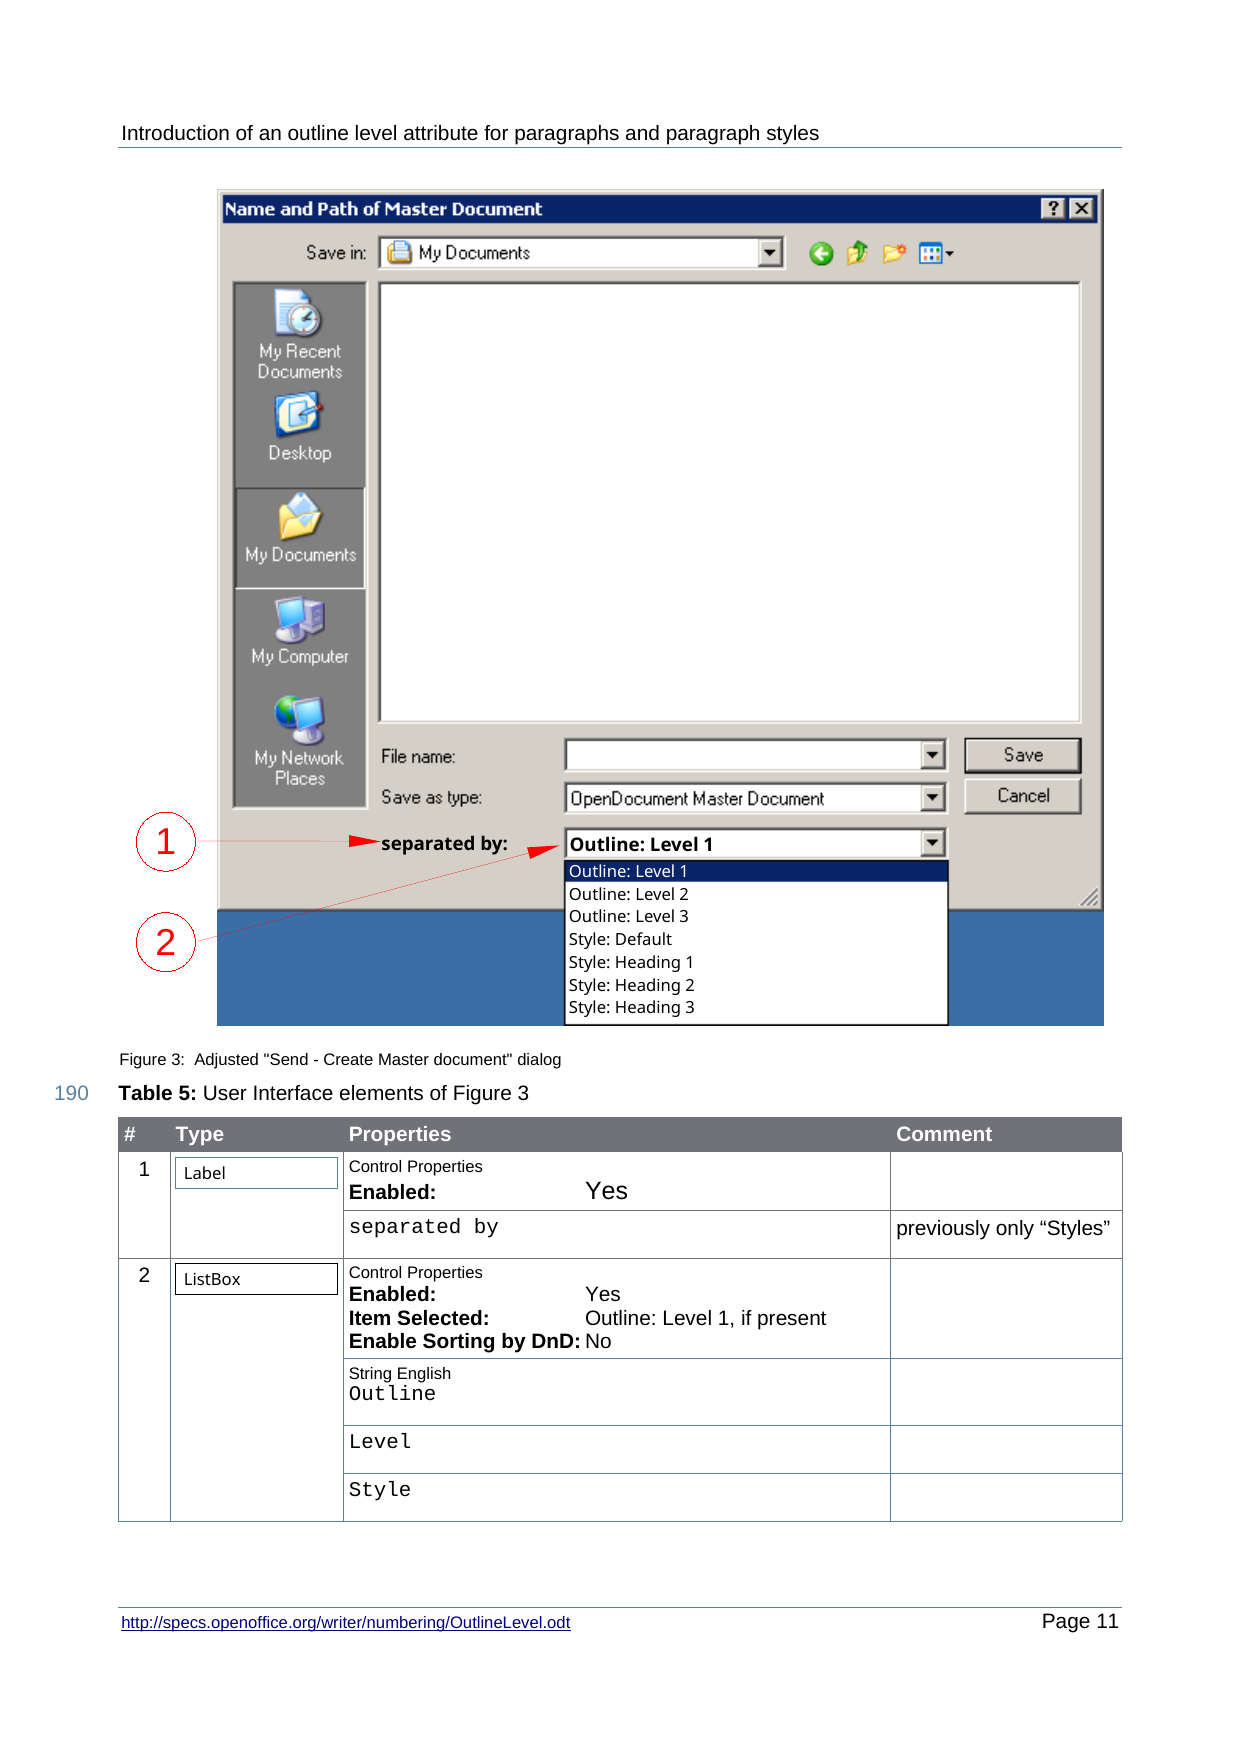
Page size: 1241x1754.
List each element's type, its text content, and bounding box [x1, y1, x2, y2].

table_cell [891, 1474, 1122, 1521]
table_header Properties [343, 1117, 890, 1152]
table_cell 1 [119, 1152, 170, 1258]
table_cell previously only “Styles” [891, 1211, 1122, 1258]
table_cell String English Outline [344, 1359, 890, 1425]
table_cell [171, 1259, 343, 1521]
picture [217, 189, 1104, 1026]
table_cell separated by [344, 1211, 890, 1258]
table_header # [118, 1117, 170, 1152]
table_cell [171, 1152, 343, 1258]
table_header [891, 1259, 1122, 1358]
table_header Type [170, 1117, 343, 1152]
text Table 5: User Interface elements of Figure 3 [118, 1081, 1122, 1104]
table_cell [891, 1426, 1122, 1473]
table_cell Style [344, 1474, 890, 1521]
table_header [891, 1152, 1122, 1210]
table_cell [891, 1359, 1122, 1425]
text Figure 3: Adjusted "Send - Create Master document" dialog [119, 1050, 1121, 1069]
table_header Comment [890, 1117, 1122, 1152]
table_cell 2 [119, 1259, 170, 1521]
table_cell Level [344, 1426, 890, 1473]
table_header Control Properties Enabled: Yes Item Selected: Outline: Level 1, if present Enable Sorting by DnD: No [344, 1259, 890, 1358]
table_header Control Properties Enabled: Yes [344, 1152, 890, 1210]
